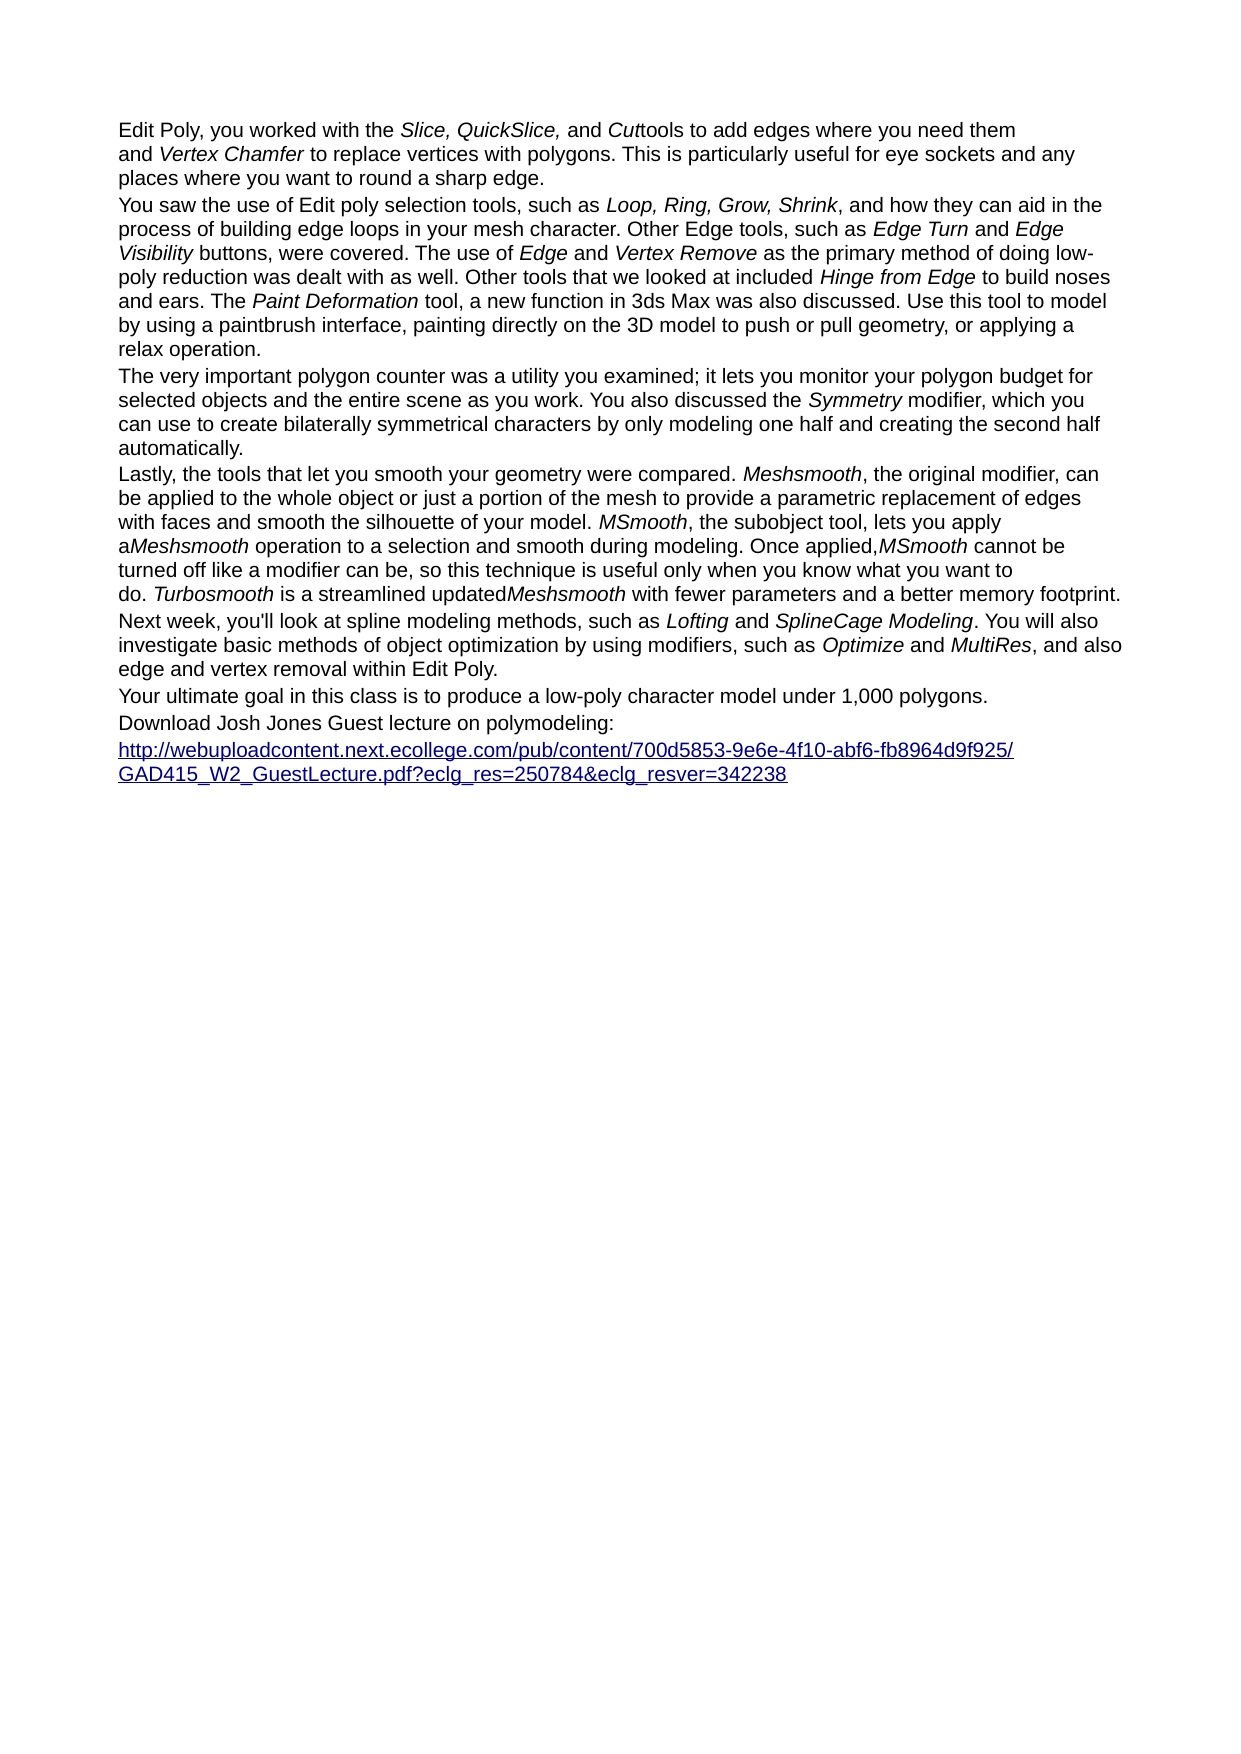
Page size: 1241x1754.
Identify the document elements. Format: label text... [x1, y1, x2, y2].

text The very important polygon counter was a utility you examined; it lets you monitor your polygon budget for selected objects and the entire scene as you work. You also discussed the Symmetry modifier, which you can use to create bilaterally symmetrical characters by only modeling one half and creating the second half automatically. [118, 363, 1122, 459]
text Next week, you'll look at spline modeling methods, such as Lofting and SplineCage Modeling. You will also investigate basic methods of object optimization by using modifiers, such as Optimize and MultiRes, and also edge and vertex removal within Edit Poly. [118, 609, 1122, 681]
text You saw the use of Edit poly selection tools, such as Loop, Ring, Grow, Shrink, and how they can aid in the process of building edge loops in your mesh character. Other Edge tools, such as Edge Turn and Edge Visibility buttons, were covered. The use of Edge and Vertex Remove as the primary method of doing low-poly reduction was dealt with as well. Other tools that we looked at included Hinge from Edge to build noses and ears. The Paint Deformation tool, a new function in 3ds Max was also discussed. Use this tool to model by using a paintbrush interface, painting directly on the 3D model to push or pull geometry, or applying a relax operation. [118, 193, 1122, 361]
text Your ultimate goal in this class is to produce a low-poly character model under 1,000 polygons. [118, 684, 1122, 708]
text http://webuploadcontent.next.ecollege.com/pub/content/700d5853-9e6e-4f10-abf6-fb8964d9f925/GAD415_W2_GuestLecture.pdf?eclg_res=250784&eclg_resver=342238 [118, 737, 1122, 785]
text Lastly, the tools that let you smooth your geometry were compared. Meshsmooth, the original modifier, can be applied to the whole object or just a portion of the mesh to provide a parametric replacement of edges with faces and smooth the silhouette of your model. MSmooth, the subobject tool, lets you apply aMeshsmooth operation to a selection and smooth during modeling. Once applied,MSmooth cannot be turned off like a modifier can be, so this technique is useful only when you know what you want to do. Turbosmooth is a streamlined updatedMeshsmooth with fewer parameters and a better memory footprint. [118, 462, 1122, 606]
text Download Josh Jones Guest lecture on polymodeling: [118, 711, 1122, 734]
text Edit Poly, you worked with the Slice, QuickSlice, and Cuttools to add edges where you need them and Vertex Chamfer to replace vertices with polygons. This is particularly useful for eye sockets and any places where you want to round a sharp edge. [118, 118, 1122, 190]
